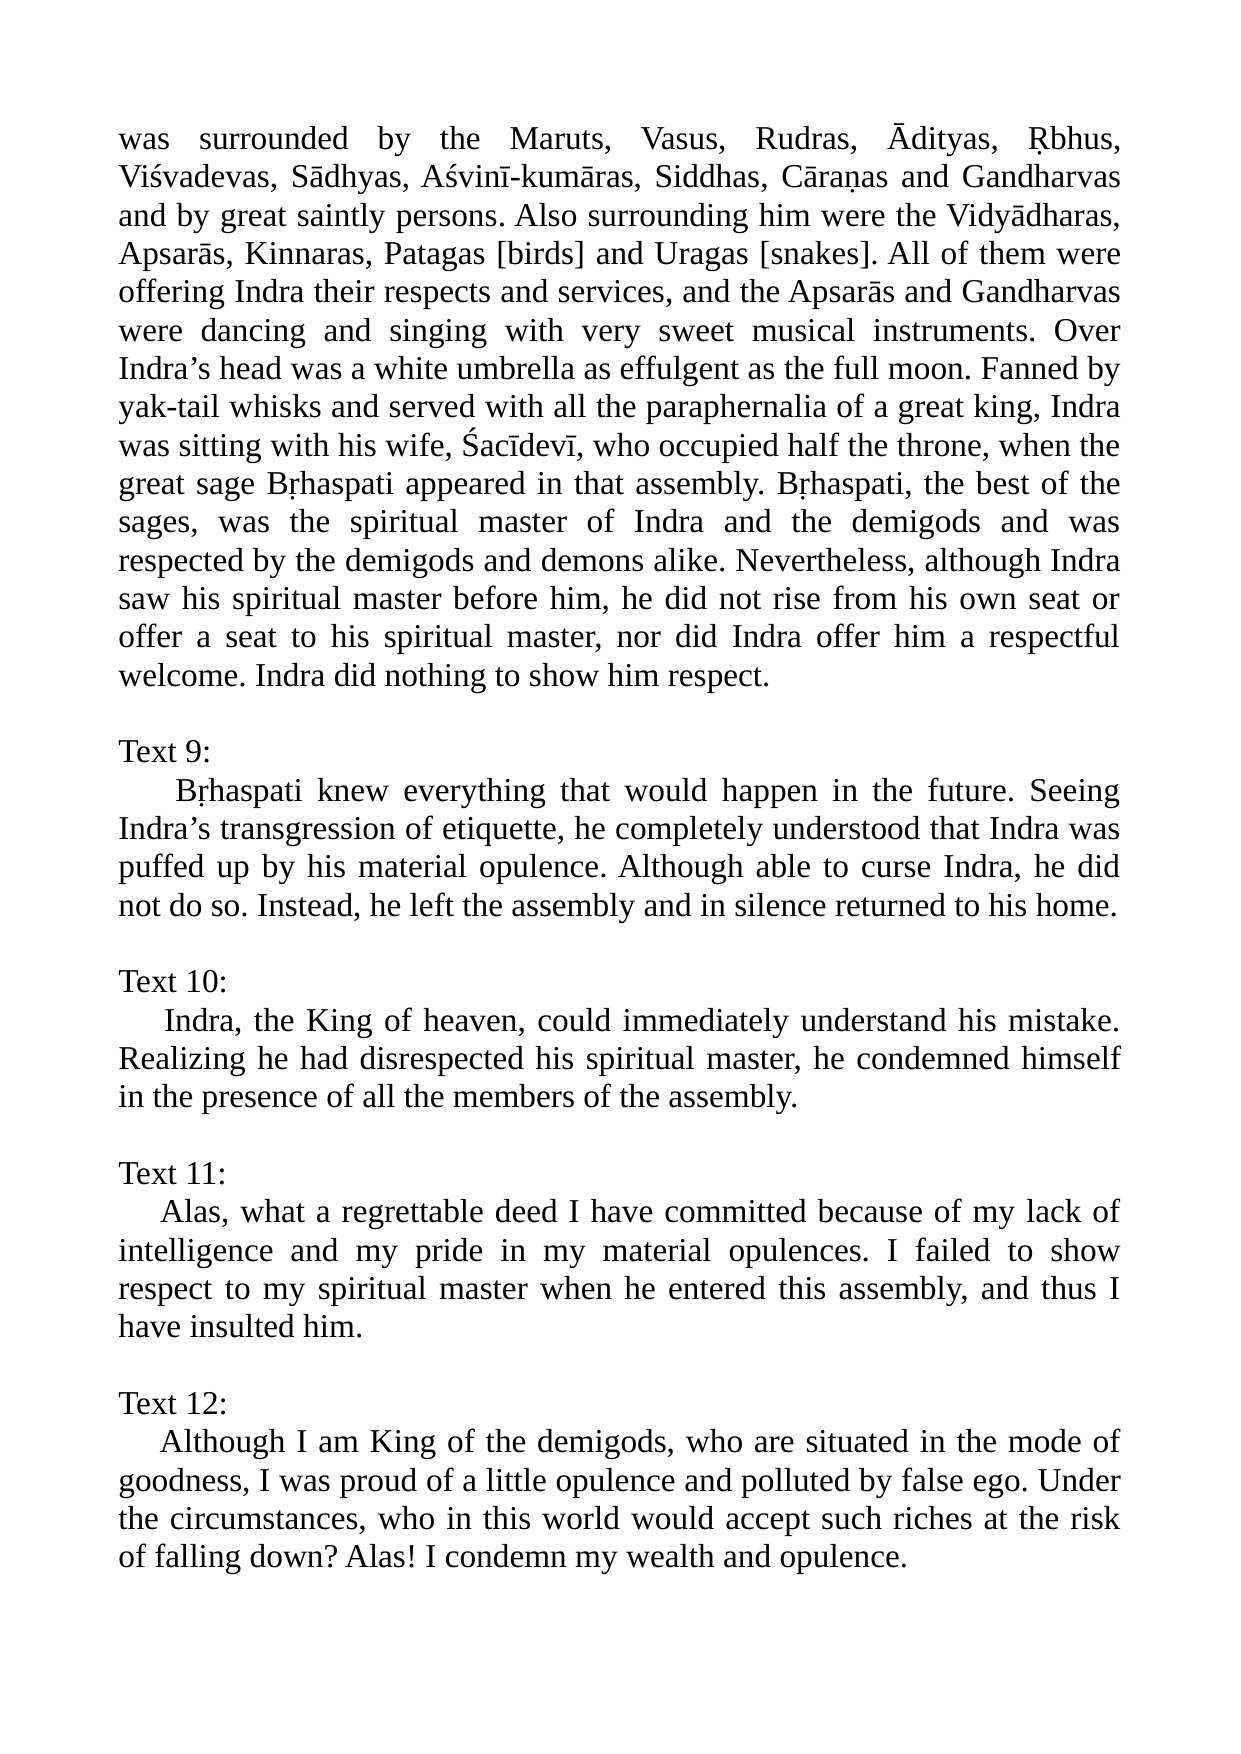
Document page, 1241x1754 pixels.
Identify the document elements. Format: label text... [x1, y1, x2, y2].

text Text 9: [118, 731, 1122, 770]
text was surrounded by the Maruts, Vasus, Rudras, Ādityas, Ṛbhus, Viśvadevas, Sādhyas, Aśvinī-kumāras, Siddhas, Cāraṇas and Gandharvas and by great saintly persons. Also surrounding him were the Vidyādharas, Apsarās, Kinnaras, Patagas [birds] and Uragas [snakes]. All of them were offering Indra their respects and services, and the Apsarās and Gandharvas were dancing and singing with very sweet musical instruments. Over Indra’s head was a white umbrella as effulgent as the full moon. Fanned by yak-tail whisks and served with all the paraphernalia of a great king, Indra was sitting with his wife, Śacīdevī, who occupied half the throne, when the great sage Bṛhaspati appeared in that assembly. Bṛhaspati, the best of the sages, was the spiritual master of Indra and the demigods and was respected by the demigods and demons alike. Nevertheless, although Indra saw his spiritual master before him, he did not rise from his own seat or offer a seat to his spiritual master, nor did Indra offer him a respectful welcome. Indra did nothing to show him respect. [118, 118, 1122, 693]
text Bṛhaspati knew everything that would happen in the future. Seeing Indra’s transgression of etiquette, he completely understood that Indra was puffed up by his material opulence. Although able to curse Indra, he did not do so. Instead, he left the assembly and in silence returned to his home. [118, 770, 1122, 923]
text Alas, what a regrettable deed I have committed because of my lack of intelligence and my pride in my material opulences. I failed to show respect to my spiritual master when he entered this assembly, and thus I have insulted him. [118, 1191, 1122, 1345]
text Indra, the King of heaven, could immediately understand his mistake. Realizing he had disrespected his spiritual master, he condemned himself in the presence of all the members of the assembly. [118, 1000, 1122, 1115]
text Text 10: [118, 961, 1122, 1000]
text Text 12: [118, 1383, 1122, 1421]
text Text 11: [118, 1153, 1122, 1191]
text Although I am King of the demigods, who are situated in the mode of goodness, I was proud of a little opulence and polluted by false ego. Under the circumstances, who in this world would accept such riches at the risk of falling down? Alas! I condemn my wealth and opulence. [118, 1421, 1122, 1575]
